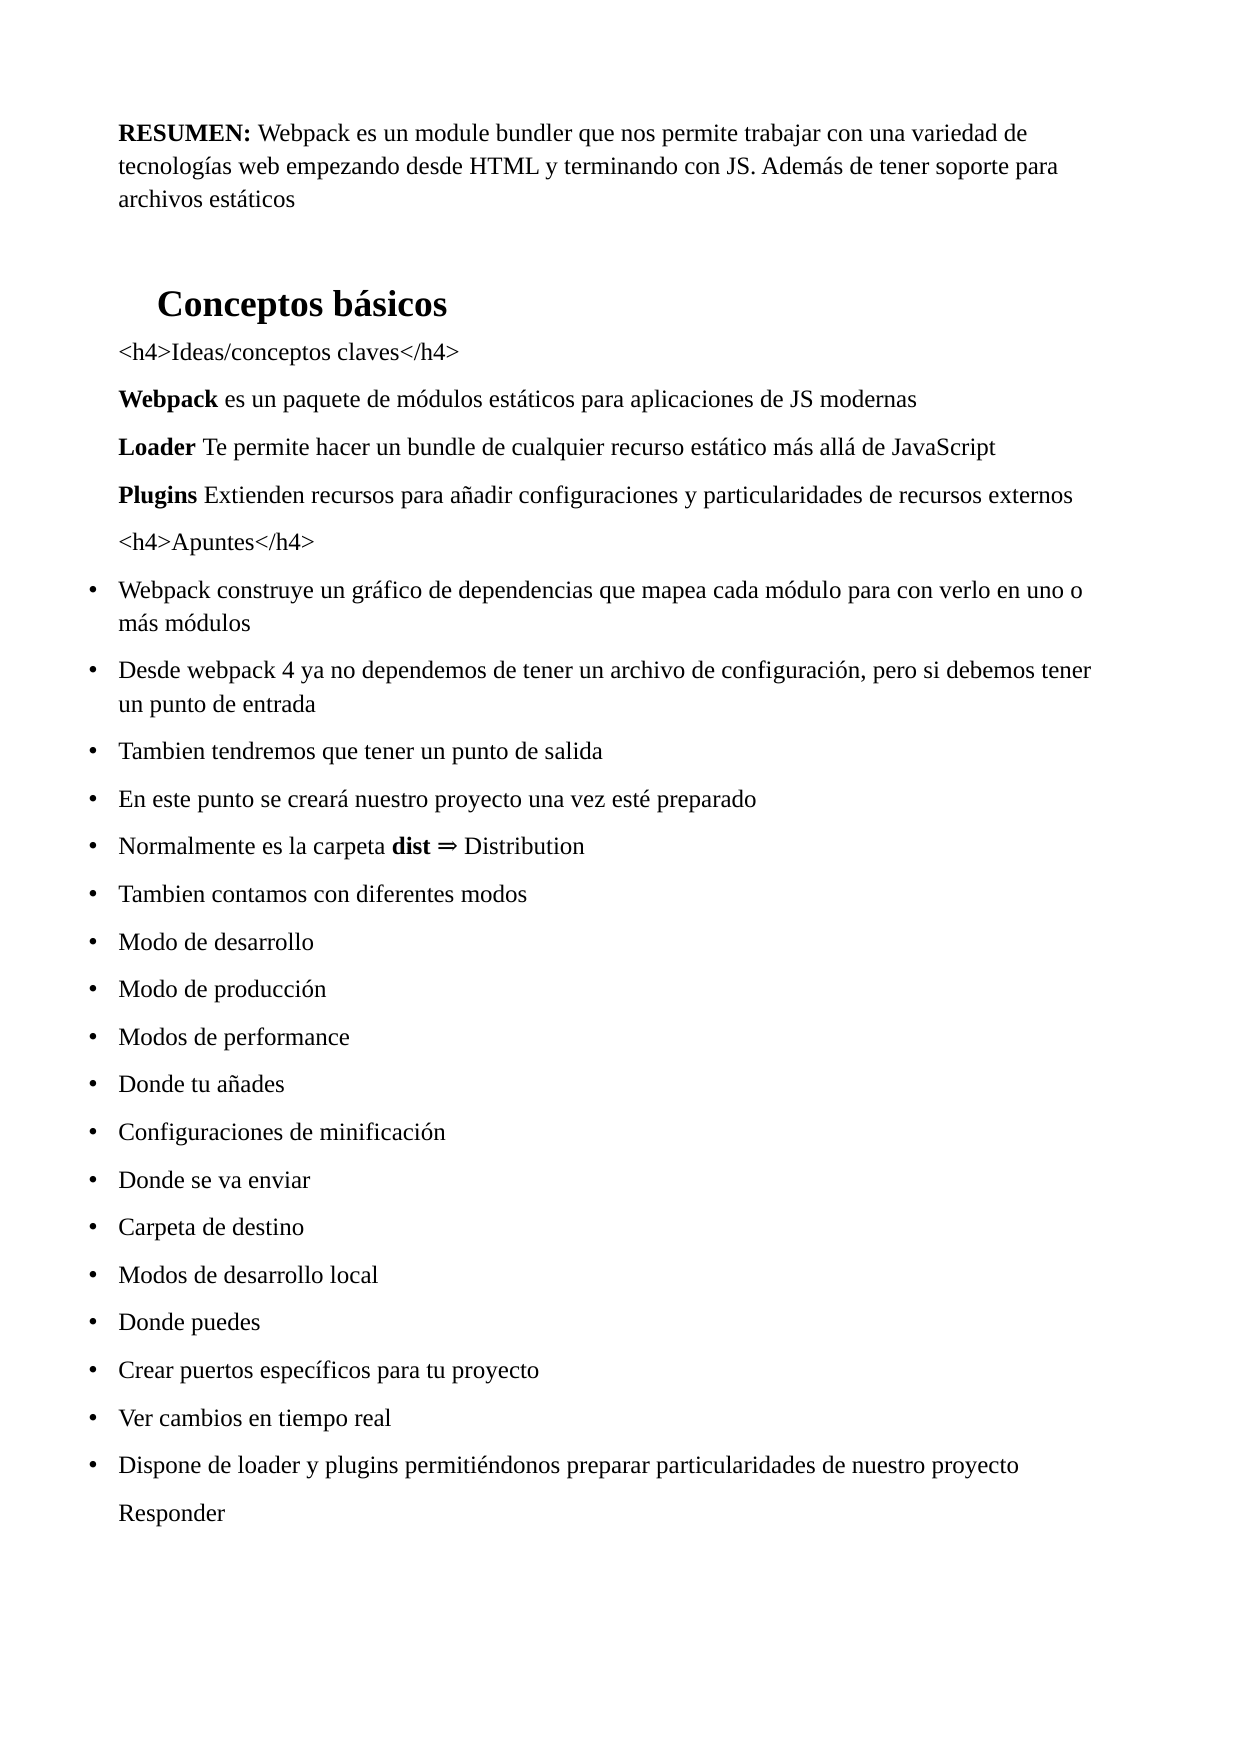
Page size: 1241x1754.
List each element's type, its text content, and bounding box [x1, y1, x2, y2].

list Configuraciones de minificación [118, 1117, 1122, 1146]
list Desde webpack 4 ya no dependemos de tener un archivo de configuración, pero si debemos tener un punto de entrada [118, 656, 1122, 717]
list Crear puertos específicos para tu proyecto [118, 1355, 1122, 1384]
text Loader Te permite hacer un bundle de cualquier recurso estático más allá de JavaScript [118, 432, 1122, 461]
list Modos de desarrollo local [118, 1260, 1122, 1289]
text RESUMEN: Webpack es un module bundler que nos permite trabajar con una variedad de tecnologías web empezando desde HTML y terminando con JS. Además de tener soporte para archivos estáticos [118, 118, 1122, 213]
text Webpack es un paquete de módulos estáticos para aplicaciones de JS modernas [118, 384, 1122, 413]
list En este punto se creará nuestro proyecto una vez esté preparado [118, 784, 1122, 813]
list Dispone de loader y plugins permitiéndonos preparar particularidades de nuestro proyecto [118, 1450, 1122, 1479]
list Tambien tendremos que tener un punto de salida [118, 736, 1122, 765]
list Ver cambios en tiempo real [118, 1403, 1122, 1431]
list Modo de desarrollo [118, 927, 1122, 955]
list Webpack construye un gráfico de dependencias que mapea cada módulo para con verlo en uno o más módulos [118, 575, 1122, 637]
list Modos de performance [118, 1022, 1122, 1051]
list Carpeta de destino [118, 1212, 1122, 1241]
list Modo de producción [118, 974, 1122, 1003]
list Donde puedes [118, 1307, 1122, 1336]
text <h4>Apuntes</h4> [118, 527, 1122, 556]
text <h4>Ideas/conceptos claves</h4> [118, 337, 1122, 366]
list Donde tu añades [118, 1069, 1122, 1098]
subtitle 📖 Conceptos básicos [118, 281, 1122, 324]
text Plugins Extienden recursos para añadir configuraciones y particularidades de recursos externos [118, 480, 1122, 508]
text Responder [118, 1498, 1122, 1527]
list Normalmente es la carpeta dist ⇒ Distribution [118, 831, 1122, 860]
list Tambien contamos con diferentes modos [118, 879, 1122, 908]
list Donde se va enviar [118, 1165, 1122, 1193]
